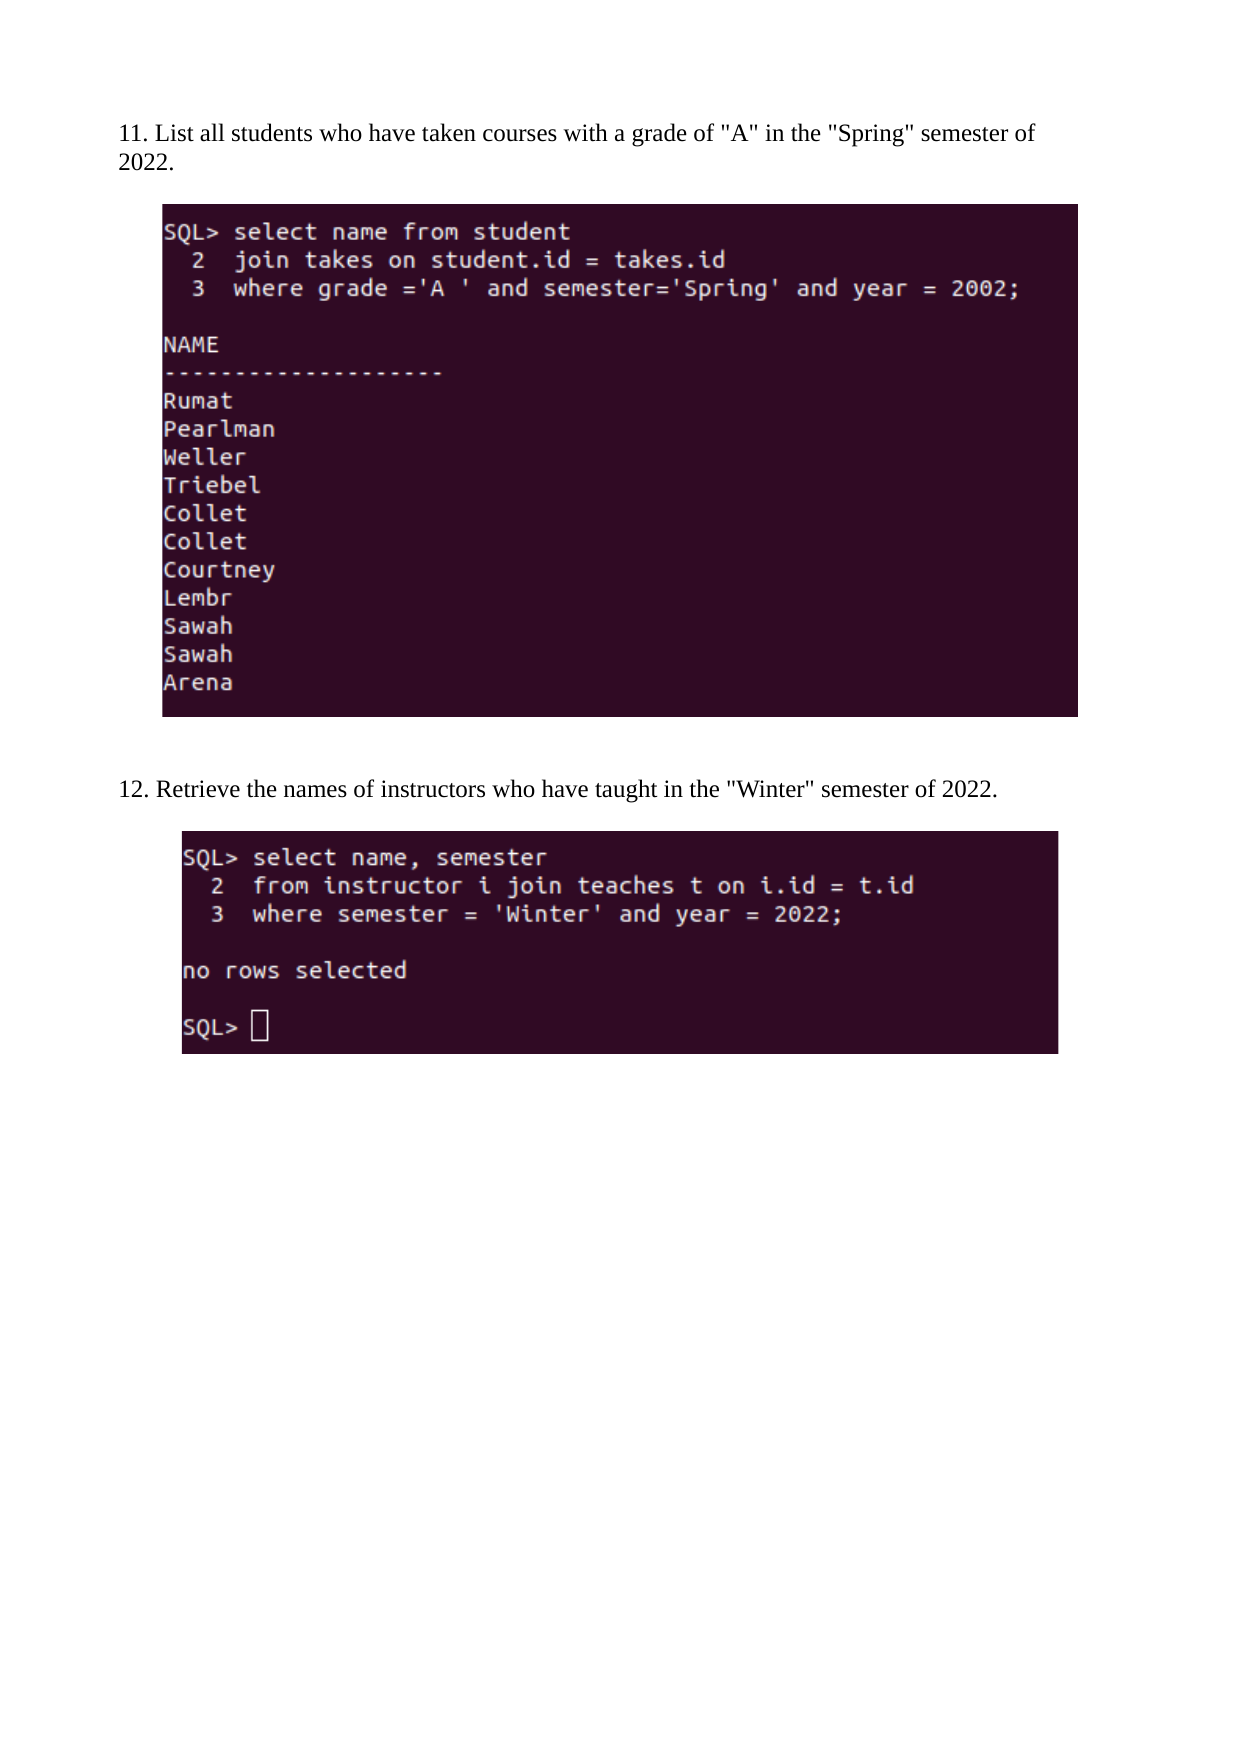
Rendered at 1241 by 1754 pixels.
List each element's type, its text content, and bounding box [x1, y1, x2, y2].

picture [162, 204, 1078, 717]
text 2022. [118, 147, 1122, 176]
picture [181, 831, 1059, 1054]
text 11. List all students who have taken courses with a grade of "A" in the "Spring" semester of [118, 118, 1122, 147]
text 12. Retrieve the names of instructors who have taught in the "Winter" semester of 2022. [118, 774, 1122, 803]
